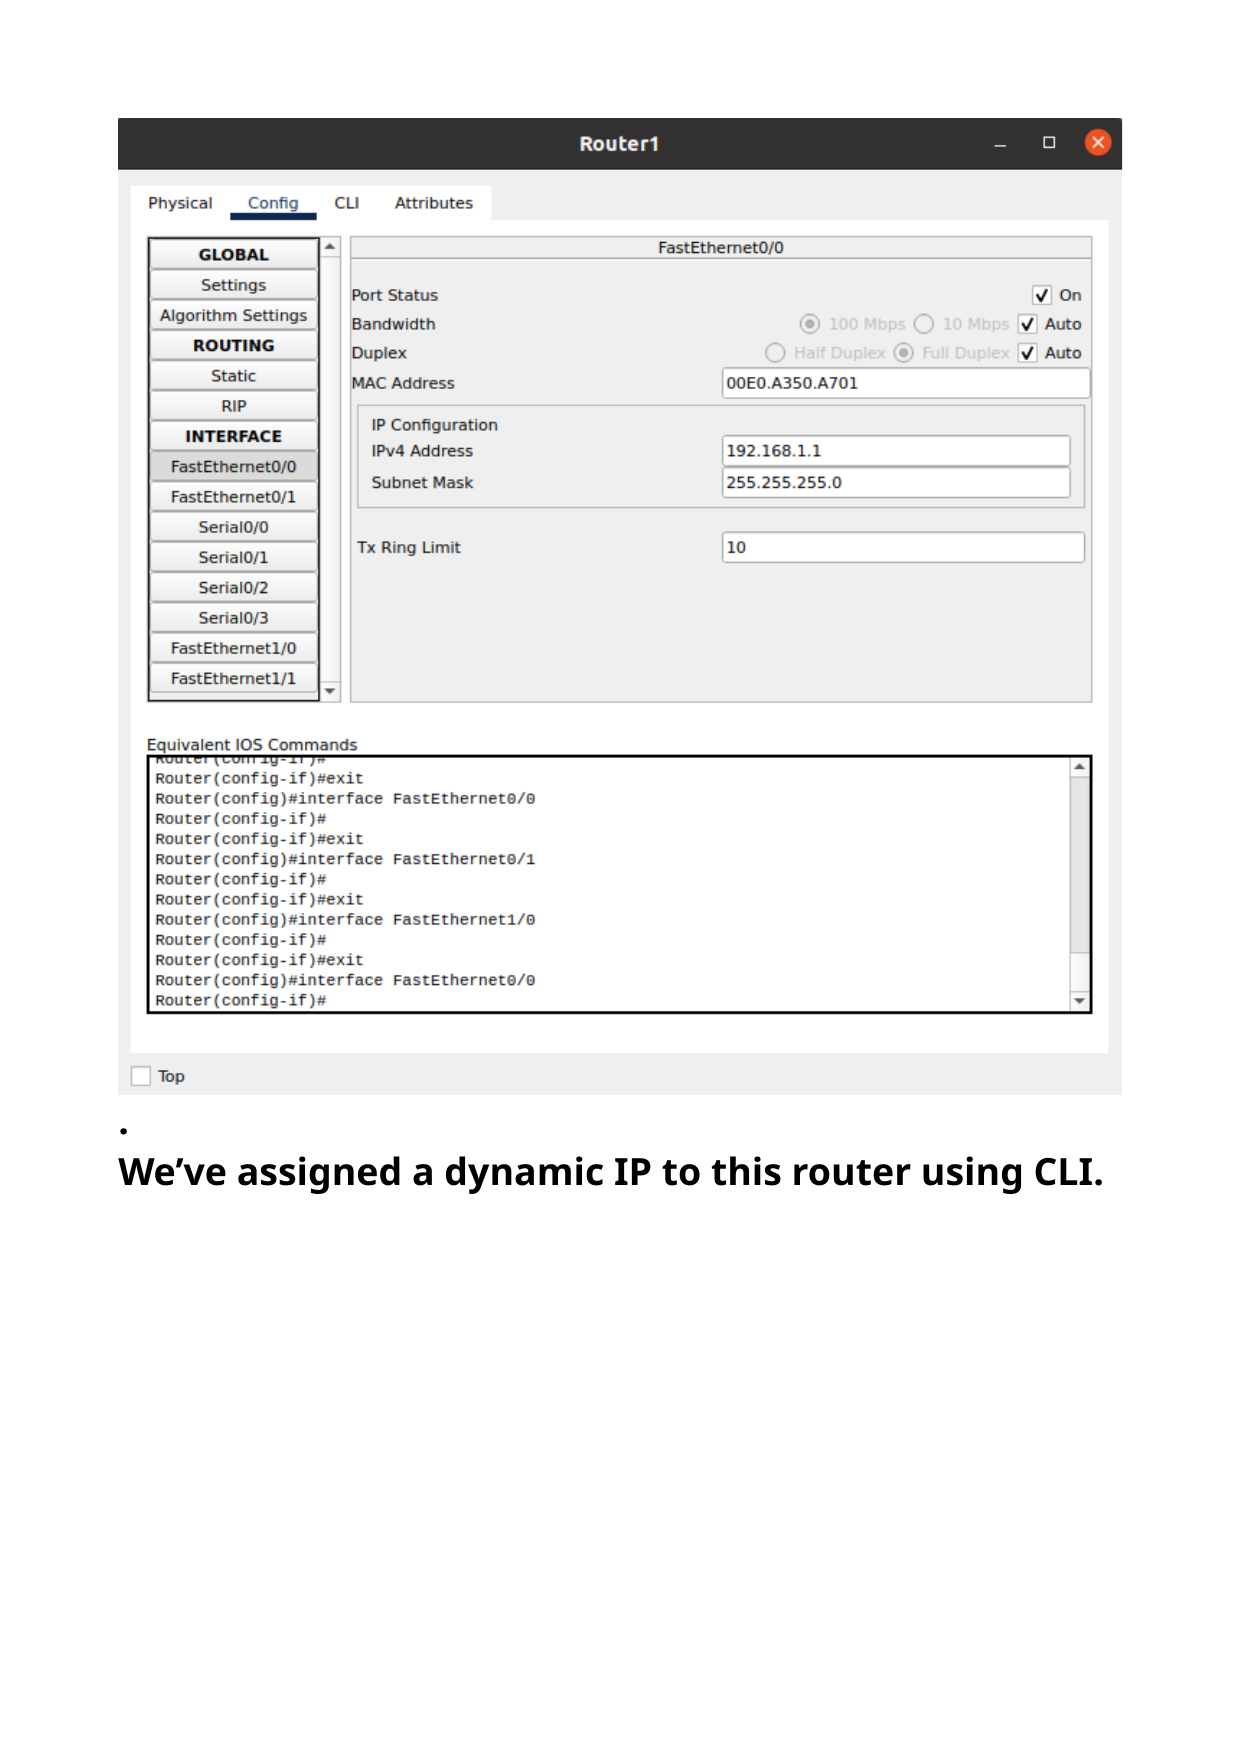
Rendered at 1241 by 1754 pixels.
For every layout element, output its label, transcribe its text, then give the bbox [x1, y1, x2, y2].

picture [118, 118, 1123, 1095]
text . [118, 1095, 1122, 1146]
text We’ve assigned a dynamic IP to this router using CLI. [118, 1146, 1122, 1197]
